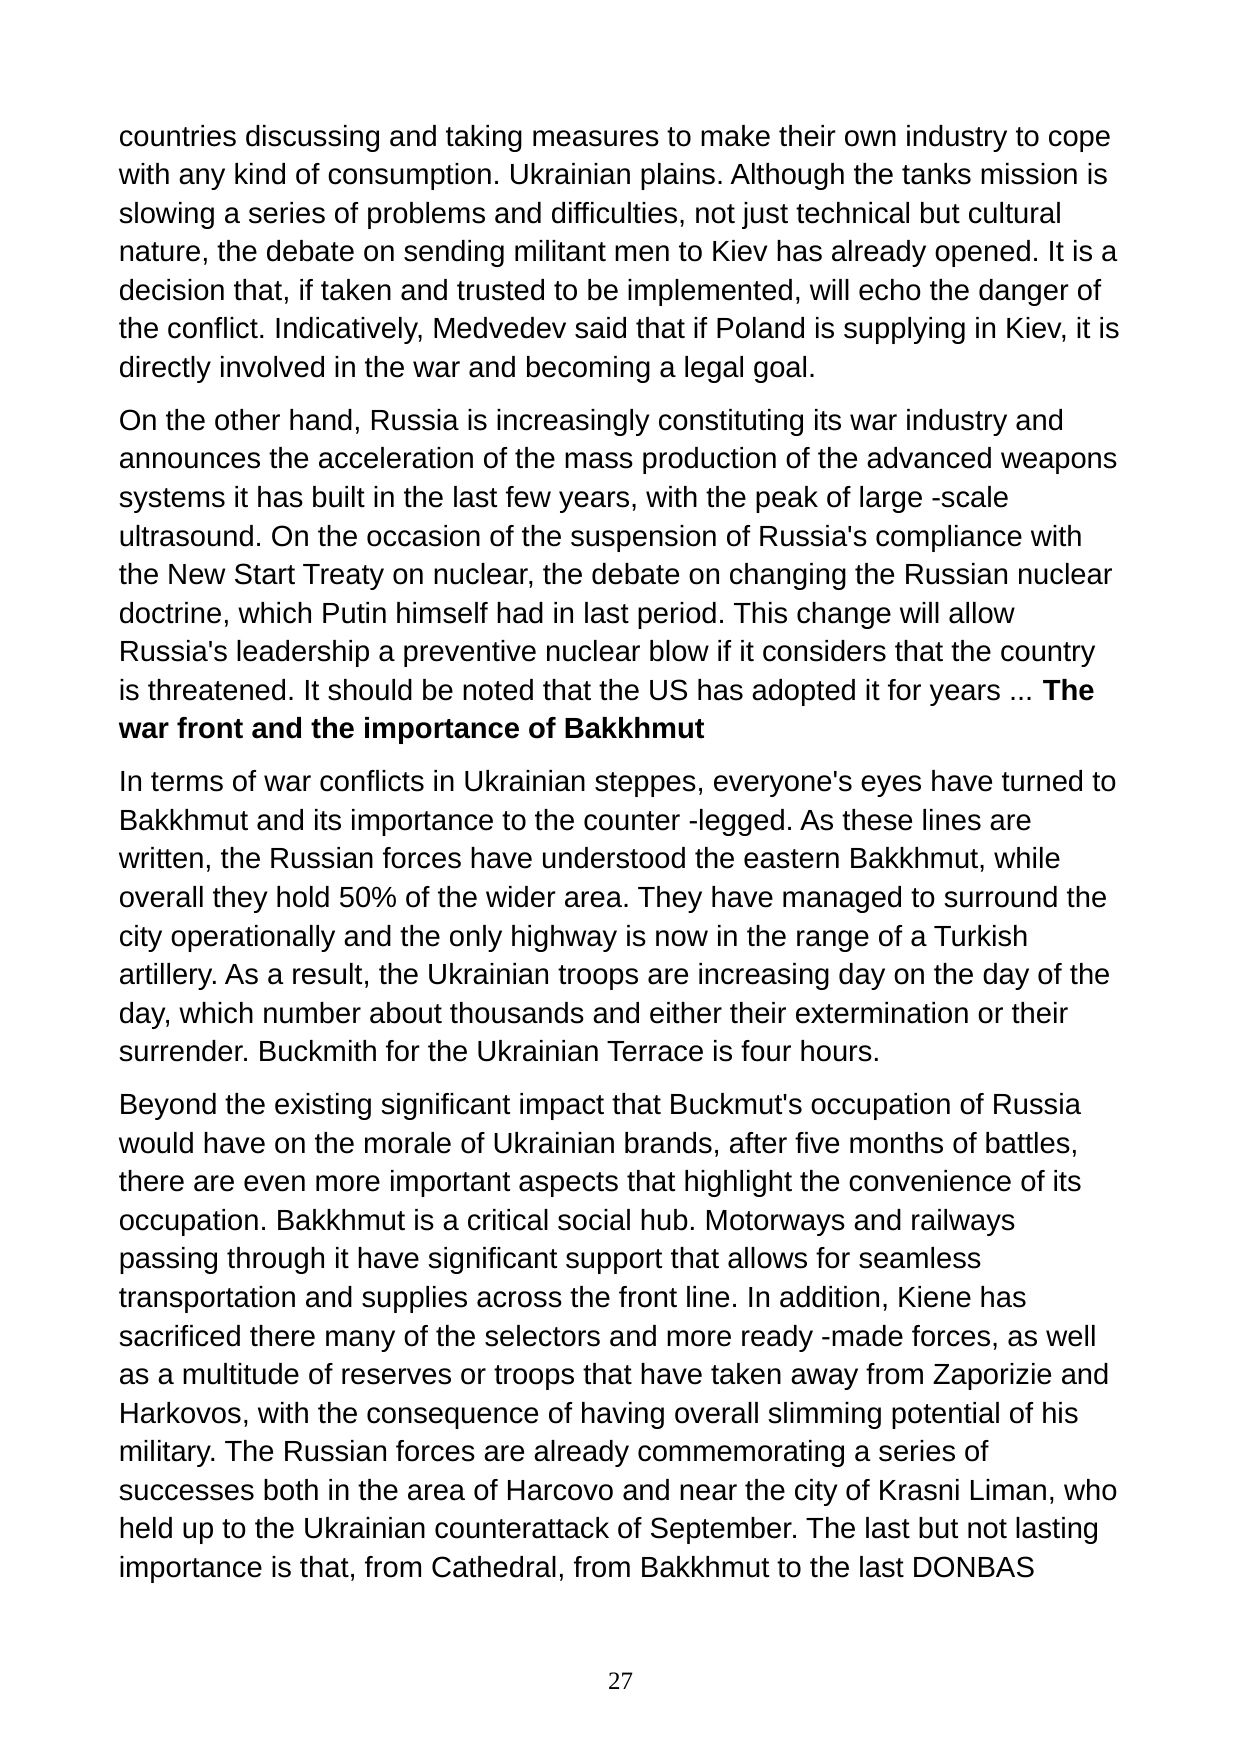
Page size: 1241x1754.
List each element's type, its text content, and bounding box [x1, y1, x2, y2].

text Beyond the existing significant impact that Buckmut's occupation of Russia would have on the morale of Ukrainian brands, after five months of battles, there are even more important aspects that highlight the convenience of its occupation. Bakkhmut is a critical social hub. Motorways and railways passing through it have significant support that allows for seamless transportation and supplies across the front line. In addition, Kiene has sacrificed there many of the selectors and more ready -made forces, as well as a multitude of reserves or troops that have taken away from Zaporizie and Harkovos, with the consequence of having overall slimming potential of his military. The Russian forces are already commemorating a series of successes both in the area of Harcovo and near the city of Krasni Liman, who held up to the Ukrainian counterattack of September. The last but not lasting importance is that, from Cathedral, from Bakkhmut to the last DONBAS [118, 1087, 1122, 1583]
text countries discussing and taking measures to make their own industry to cope with any kind of consumption. Ukrainian plains. Although the tanks mission is slowing a series of problems and difficulties, not just technical but cultural nature, the debate on sending militant men to Kiev has already opened. It is a decision that, if taken and trusted to be implemented, will echo the danger of the conflict. Indicatively, Medvedev said that if Poland is supplying in Kiev, it is directly involved in the war and becoming a legal goal. [118, 118, 1122, 383]
text On the other hand, Russia is increasingly constituting its war industry and announces the acceleration of the mass production of the advanced weapons systems it has built in the last few years, with the peak of large -scale ultrasound. On the occasion of the suspension of Russia's compliance with the New Start Treaty on nuclear, the debate on changing the Russian nuclear doctrine, which Putin himself had in last period. This change will allow Russia's leadership a preventive nuclear blow if it considers that the country is threatened. It should be noted that the US has adopted it for years ... The war front and the importance of Bakkhmut [118, 403, 1122, 745]
text In terms of war conflicts in Ukrainian steppes, everyone's eyes have turned to Bakkhmut and its importance to the counter -legged. As these lines are written, the Russian forces have understood the eastern Bakkhmut, while overall they hold 50% of the wider area. They have managed to surround the city operationally and the only highway is now in the range of a Turkish artillery. As a result, the Ukrainian troops are increasing day on the day of the day, which number about thousands and either their extermination or their surrender. Buckmith for the Ukrainian Terrace is four hours. [118, 764, 1122, 1068]
